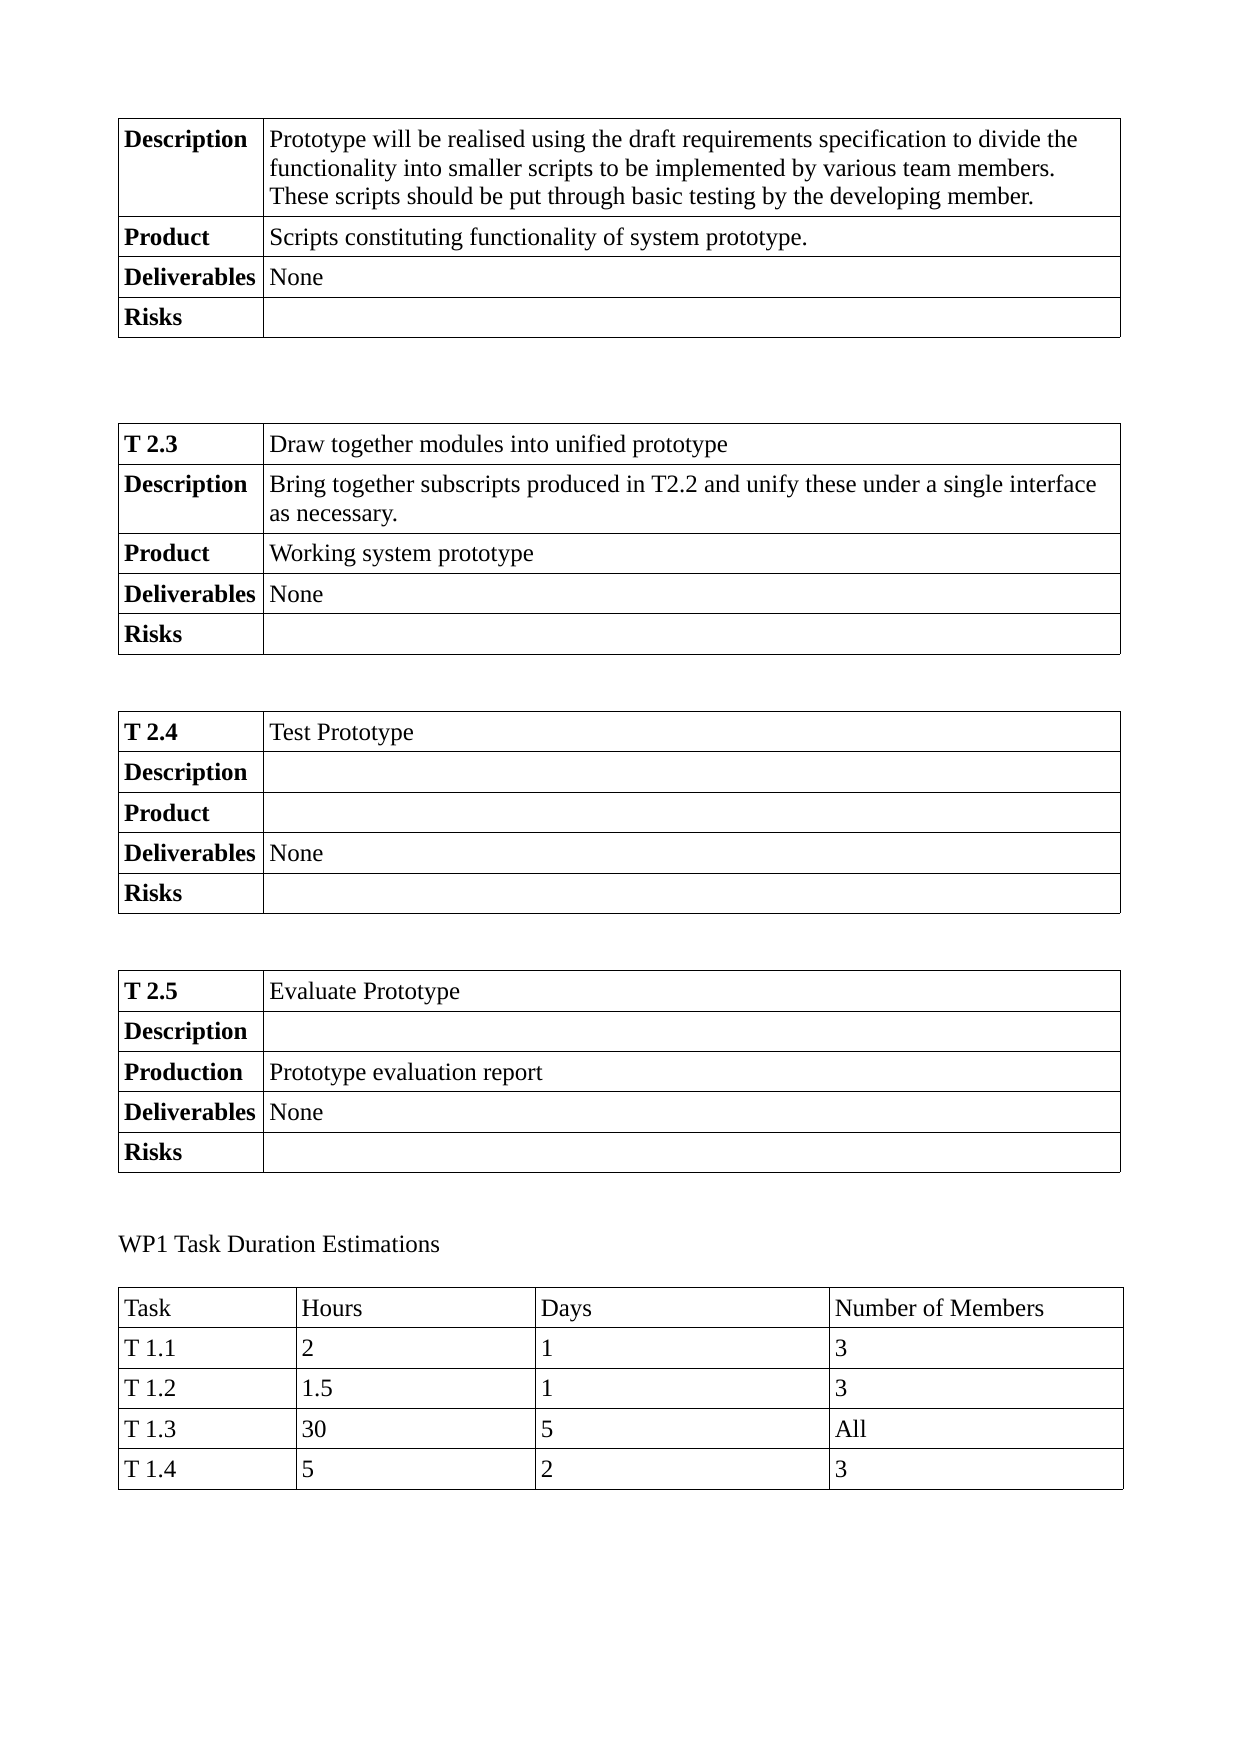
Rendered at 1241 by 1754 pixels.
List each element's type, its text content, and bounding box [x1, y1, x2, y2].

table_cell Risks [119, 614, 263, 653]
table_cell [264, 614, 1120, 653]
table_cell 1 [536, 1369, 829, 1408]
table_cell Description [119, 465, 263, 533]
text WP1 Task Duration Estimations [118, 1229, 1122, 1258]
table_cell Deliverables [119, 1092, 263, 1132]
table_cell Deliverables [119, 574, 263, 613]
table_cell Risks [119, 1133, 263, 1172]
table_cell [264, 752, 1120, 792]
table_cell Prototype will be realised using the draft requirements specification to divide the functionality into smaller scripts to be implemented by various team members. These scripts should be put through basic testing by the developing member. [264, 119, 1120, 216]
table_cell T 1.4 [119, 1449, 296, 1488]
table_cell Bring together subscripts produced in T2.2 and unify these under a single interface as necessary. [264, 465, 1120, 533]
table_header Test Prototype [264, 712, 1120, 751]
table_cell Description [119, 1012, 263, 1051]
table_cell T 1.1 [119, 1328, 296, 1368]
table_cell Production [119, 1052, 263, 1091]
table_cell None [264, 574, 1120, 613]
table_cell T 1.3 [119, 1409, 296, 1448]
table_cell Product [119, 217, 263, 256]
table_header T 2.5 [119, 971, 263, 1011]
table_cell 5 [536, 1409, 829, 1448]
table_cell None [264, 833, 1120, 872]
table_cell [264, 793, 1120, 832]
table_cell Description [119, 752, 263, 792]
table_cell [264, 1133, 1120, 1172]
table_cell 30 [297, 1409, 535, 1448]
table_header Hours [297, 1288, 535, 1327]
table_cell Description [119, 119, 263, 216]
table_cell 5 [297, 1449, 535, 1488]
table_cell 3 [830, 1449, 1123, 1488]
table_header T 2.4 [119, 712, 263, 751]
table_header Draw together modules into unified prototype [264, 424, 1120, 463]
table_cell 1.5 [297, 1369, 535, 1408]
table_cell [264, 1012, 1120, 1051]
table_cell Prototype evaluation report [264, 1052, 1120, 1091]
table_cell 1 [536, 1328, 829, 1368]
table_cell [264, 874, 1120, 913]
table_cell Risks [119, 298, 263, 337]
table_header Evaluate Prototype [264, 971, 1120, 1011]
table_header Days [536, 1288, 829, 1327]
table_cell Working system prototype [264, 534, 1120, 573]
table_cell Scripts constituting functionality of system prototype. [264, 217, 1120, 256]
table_cell 2 [536, 1449, 829, 1488]
table_cell None [264, 257, 1120, 297]
table_cell Deliverables [119, 257, 263, 297]
table_cell 2 [297, 1328, 535, 1368]
table_header Task [119, 1288, 296, 1327]
table_header Number of Members [830, 1288, 1123, 1327]
table_cell Deliverables [119, 833, 263, 872]
table_cell 3 [830, 1328, 1123, 1368]
table_cell Product [119, 793, 263, 832]
table_cell All [830, 1409, 1123, 1448]
table_cell 3 [830, 1369, 1123, 1408]
table_cell Risks [119, 874, 263, 913]
table_header T 2.3 [119, 424, 263, 463]
table_cell T 1.2 [119, 1369, 296, 1408]
table_cell [264, 298, 1120, 337]
table_cell None [264, 1092, 1120, 1132]
table_cell Product [119, 534, 263, 573]
